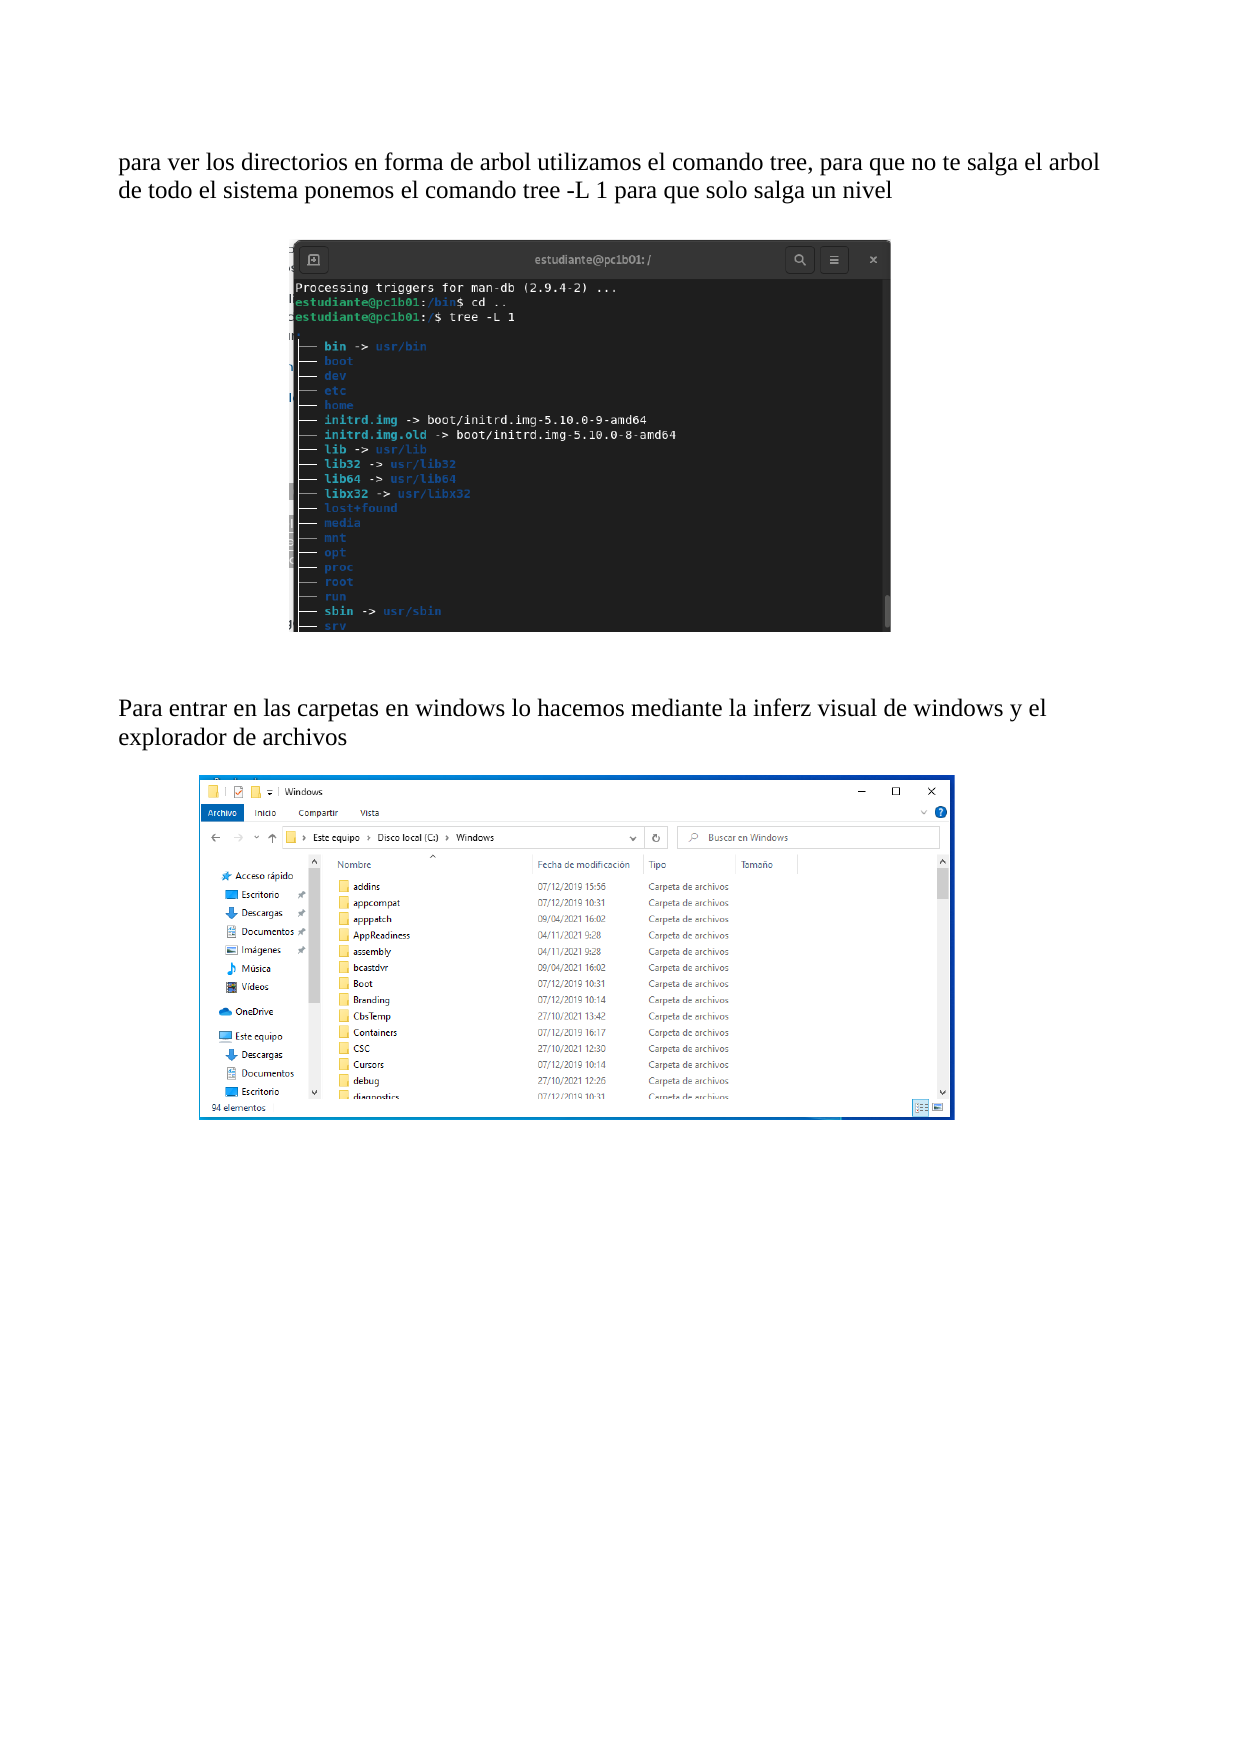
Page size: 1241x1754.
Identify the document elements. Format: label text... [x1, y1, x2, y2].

picture [201, 775, 955, 1120]
picture [289, 239, 891, 632]
text Para entrar en las carpetas en windows lo hacemos mediante la inferz visual de windows y el explorador de archivos [118, 693, 1122, 751]
text para ver los directorios en forma de arbol utilizamos el comando tree, para que no te salga el arbol de todo el sistema ponemos el comando tree -L 1 para que solo salga un nivel [118, 147, 1122, 204]
